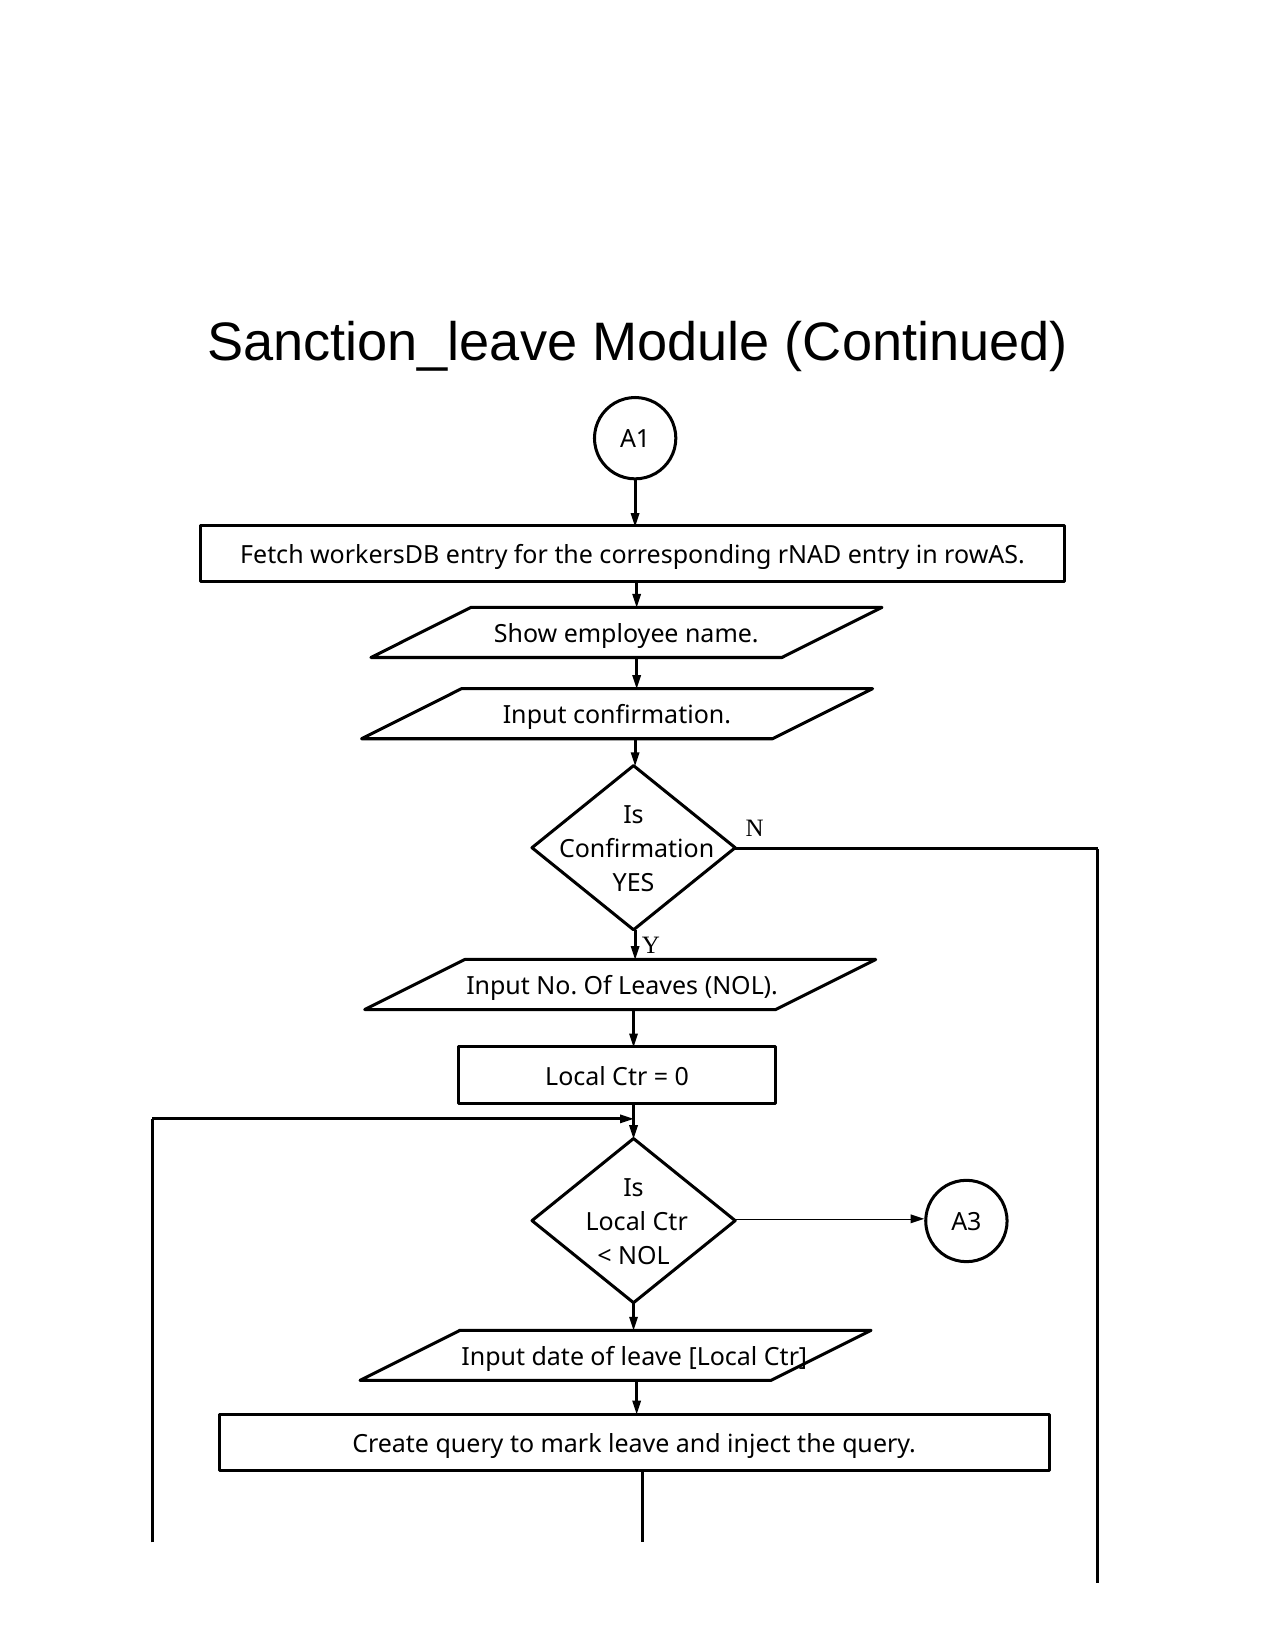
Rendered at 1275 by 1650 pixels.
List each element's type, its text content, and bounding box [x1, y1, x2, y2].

text Sanction_leave Module (Continued) [118, 310, 1157, 372]
